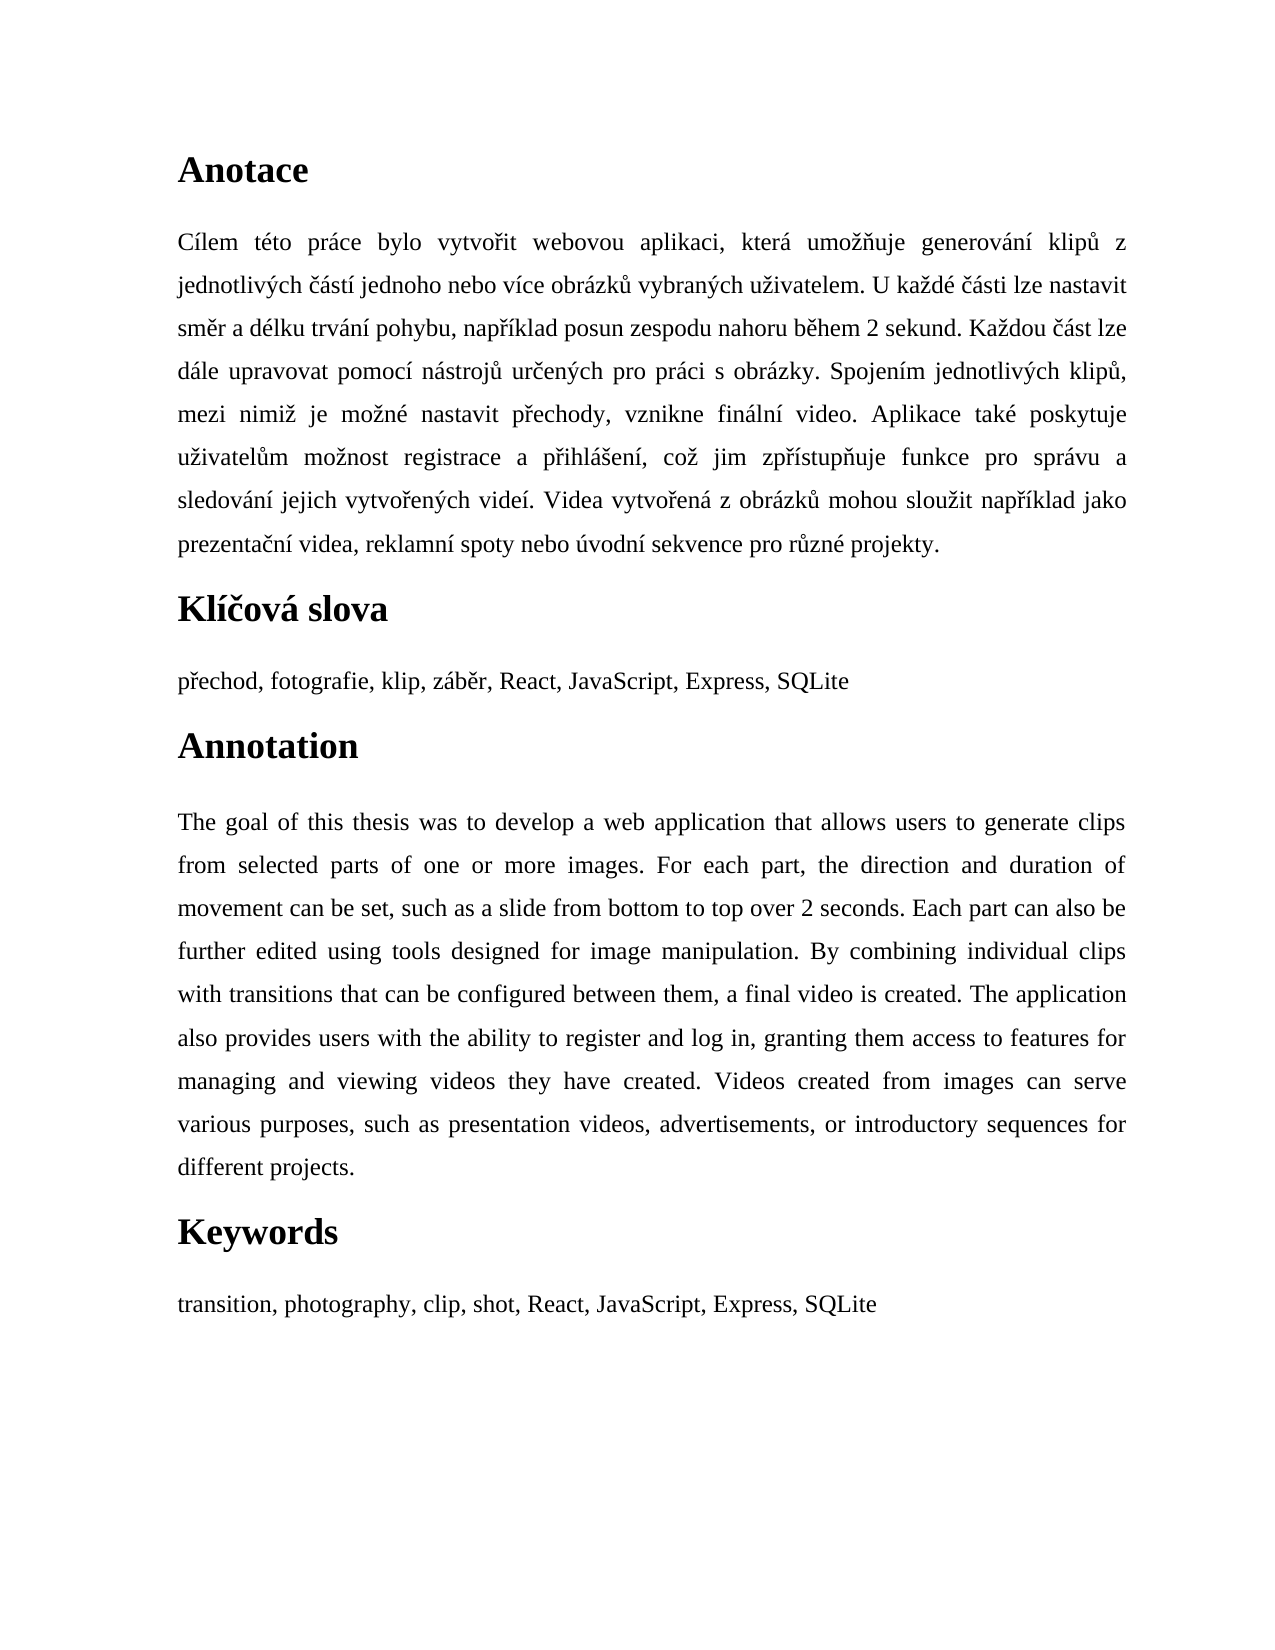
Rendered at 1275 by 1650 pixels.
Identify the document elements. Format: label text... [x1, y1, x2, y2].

text Klíčová slova [177, 586, 1127, 629]
text Keywords [177, 1210, 1127, 1253]
text transition, photography, clip, shot, React, JavaScript, Express, SQLite [177, 1289, 1127, 1318]
text Cílem této práce bylo vytvořit webovou aplikaci, která umožňuje generování klipů z jednotlivých částí jednoho nebo více obrázků vybraných uživatelem. U každé části lze nastavit směr a délku trvání pohybu, například posun zespodu nahoru během 2 sekund. Každou část lze dále upravovat pomocí nástrojů určených pro práci s obrázky. Spojením jednotlivých klipů, mezi nimiž je možné nastavit přechody, vznikne finální video. Aplikace také poskytuje uživatelům možnost registrace a přihlášení, což jim zpřístupňuje funkce pro správu a sledování jejich vytvořených videí. Videa vytvořená z obrázků mohou sloužit například jako prezentační videa, reklamní spoty nebo úvodní sekvence pro různé projekty. [177, 227, 1127, 557]
text Annotation [177, 723, 1127, 767]
text The goal of this thesis was to develop a web application that allows users to generate clips from selected parts of one or more images. For each part, the direction and duration of movement can be set, such as a slide from bottom to top over 2 seconds. Each part can also be further edited using tools designed for image manipulation. By combining individual clips with transitions that can be configured between them, a final video is created. The application also provides users with the ability to register and log in, granting them access to features for managing and viewing videos they have created. Videos created from images can serve various purposes, such as presentation videos, advertisements, or introductory sequences for different projects. [177, 807, 1127, 1181]
text Anotace [177, 148, 1127, 191]
text přechod, fotografie, klip, záběr, React, JavaScript, Express, SQLite [177, 666, 1127, 694]
